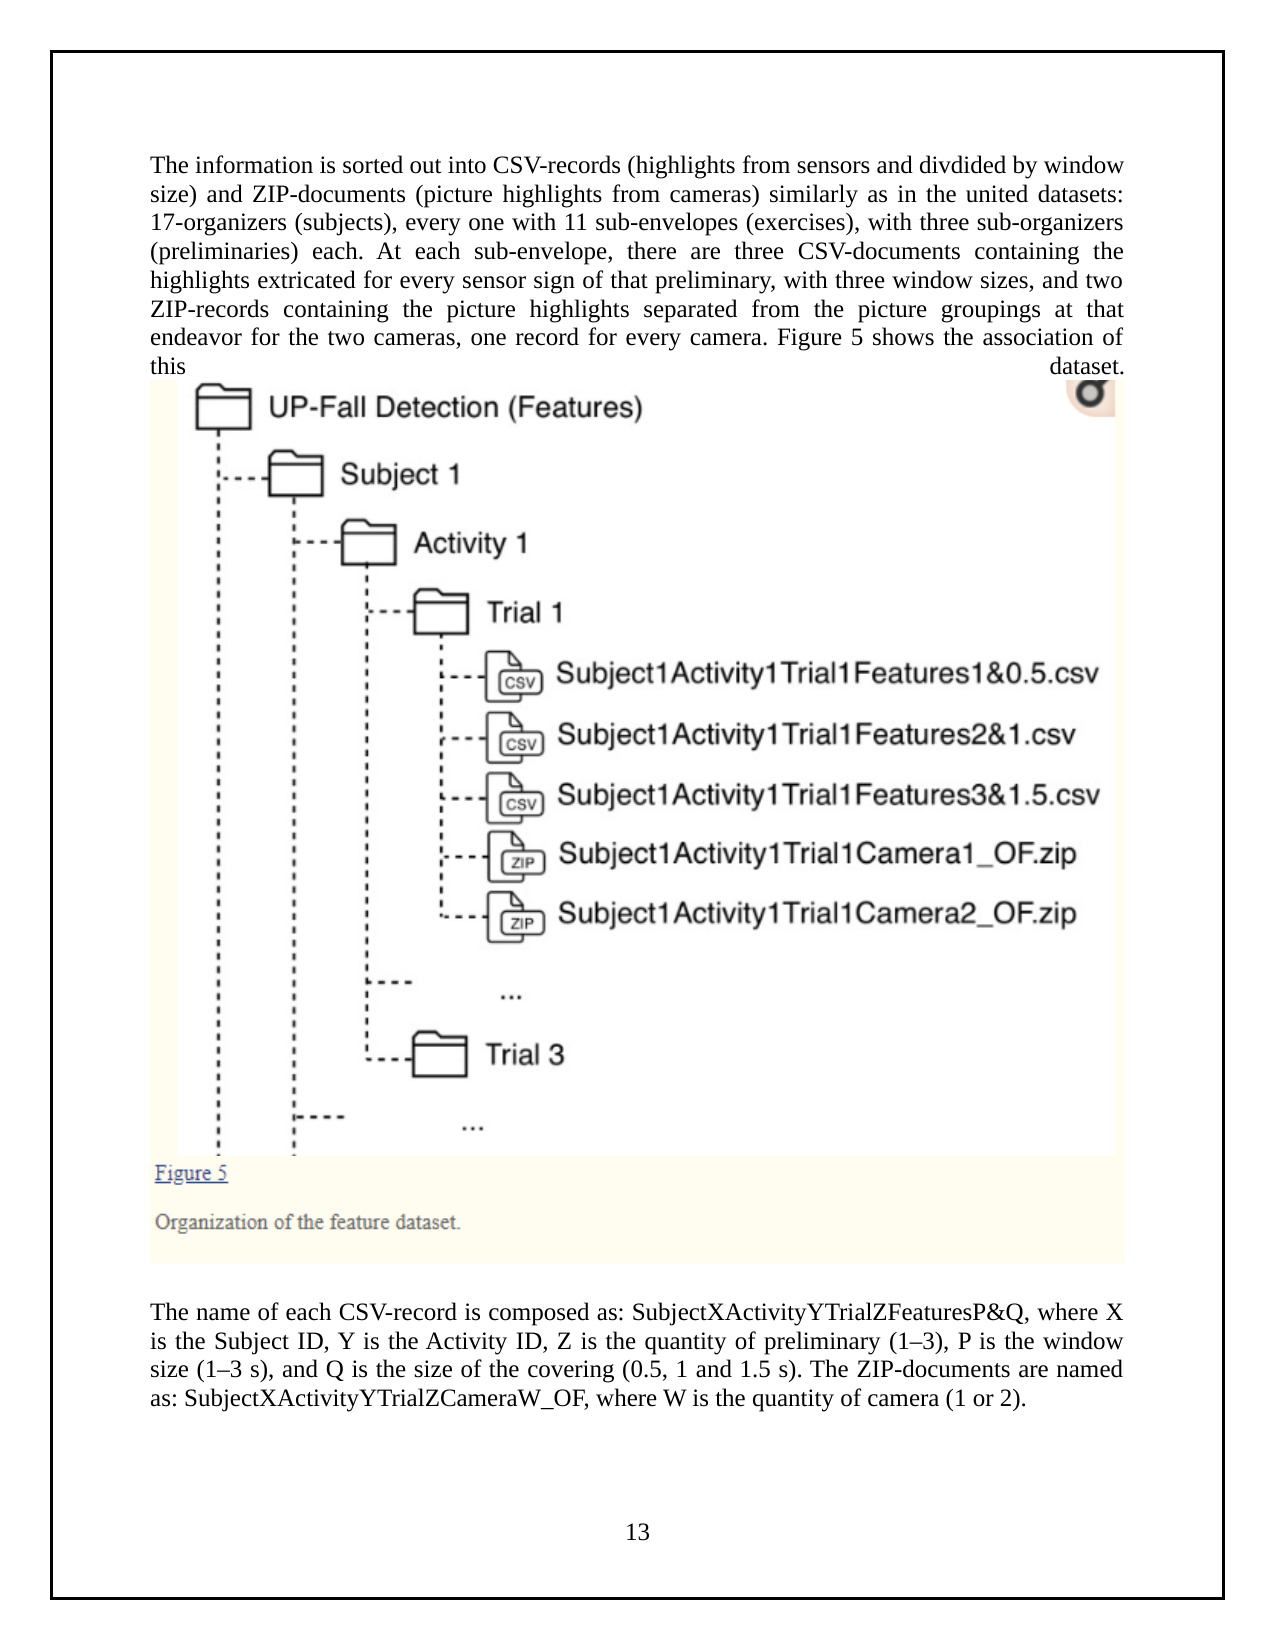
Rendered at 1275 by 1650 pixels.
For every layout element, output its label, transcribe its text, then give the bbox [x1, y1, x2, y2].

picture [150, 380, 1125, 1263]
text The information is sorted out into CSV-records (highlights from sensors and divdided by window size) and ZIP-documents (picture highlights from cameras) similarly as in the united datasets: 17-organizers (subjects), every one with 11 sub-envelopes (exercises), with three sub-organizers (preliminaries) each. At each sub-envelope, there are three CSV-documents containing the highlights extricated for every sensor sign of that preliminary, with three window sizes, and two ZIP-records containing the picture highlights separated from the picture groupings at that endeavor for the two cameras, one record for every camera. Figure 5 shows the association of this dataset. [150, 150, 1125, 380]
text The name of each CSV-record is composed as: SubjectXActivityYTrialZFeaturesP&Q, where X is the Subject ID, Y is the Activity ID, Z is the quantity of preliminary (1–3), P is the window size (1–3 s), and Q is the size of the covering (0.5, 1 and 1.5 s). The ZIP-documents are named as: SubjectXActivityYTrialZCameraW_OF, where W is the quantity of camera (1 or 2). [150, 1297, 1125, 1412]
